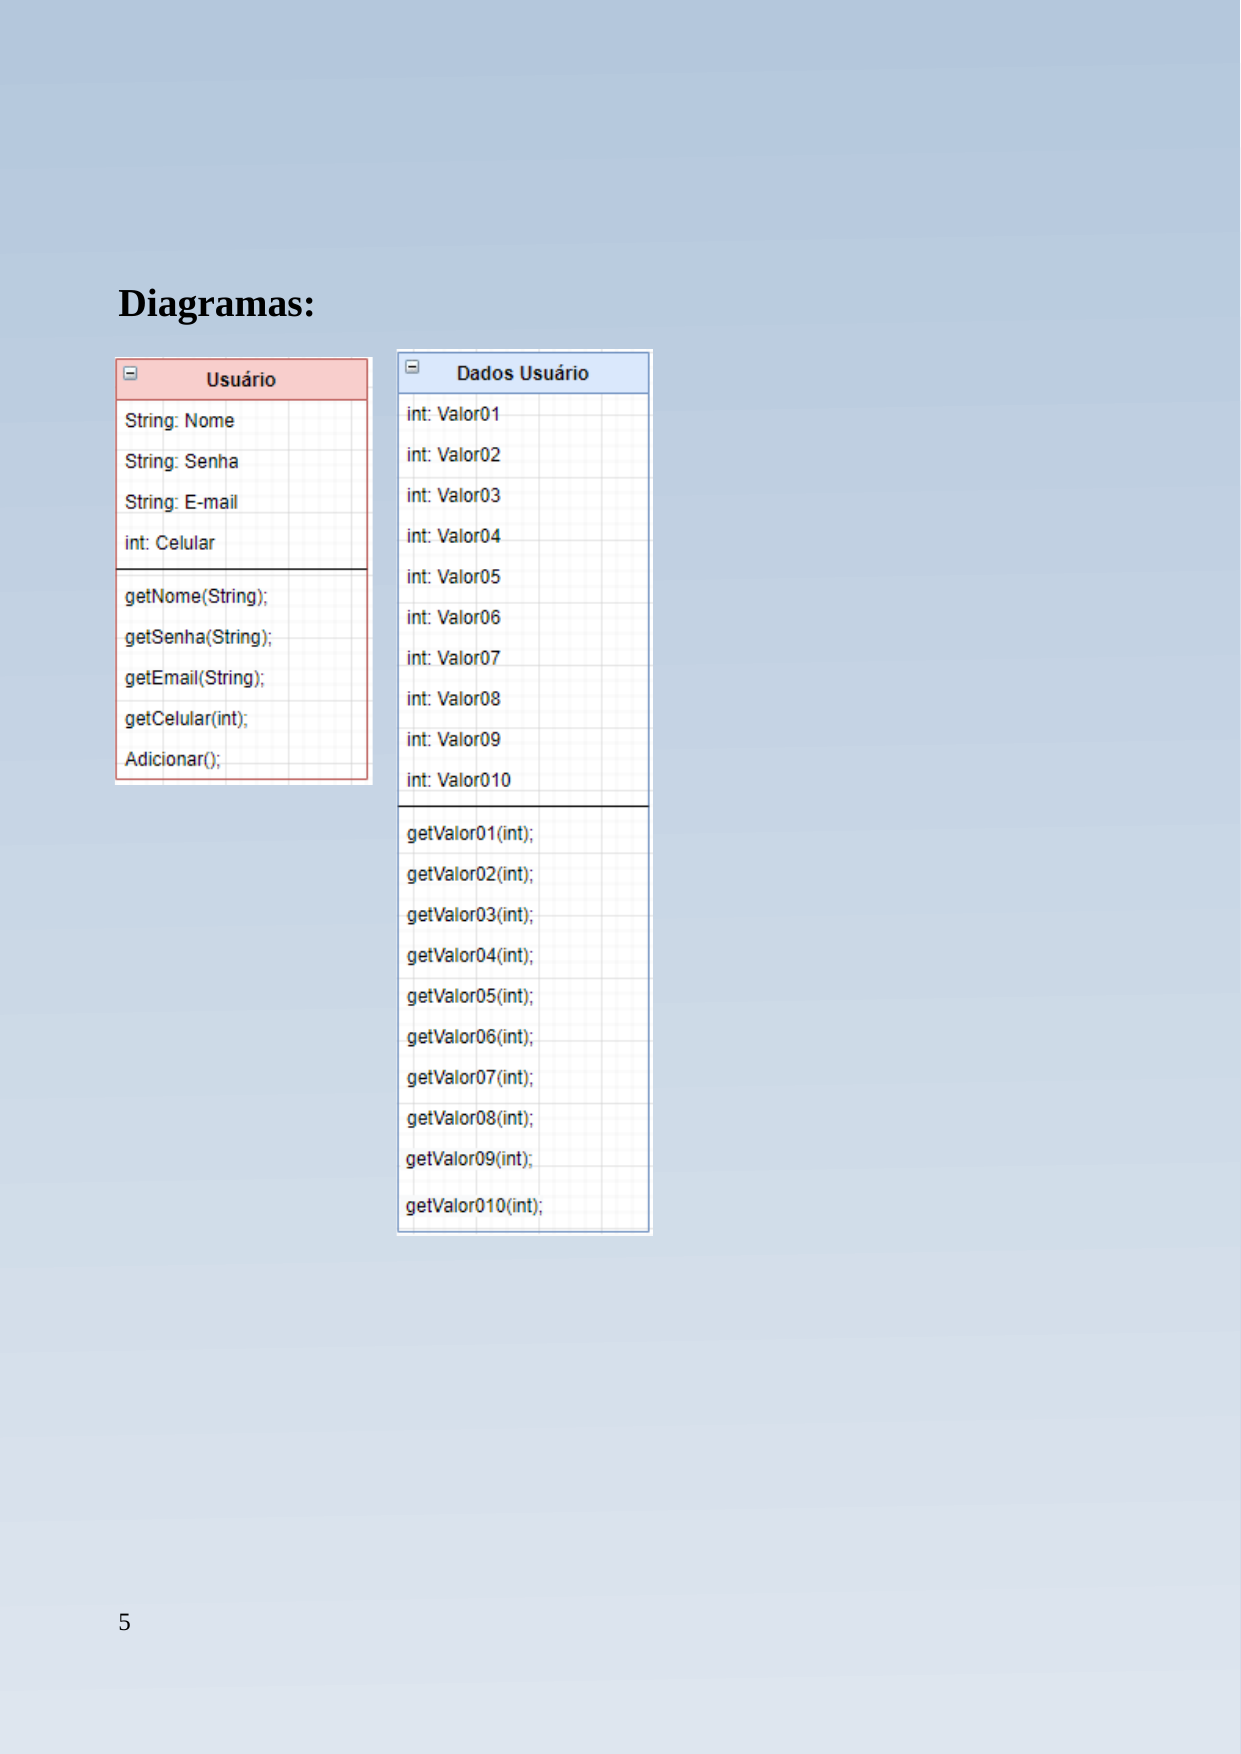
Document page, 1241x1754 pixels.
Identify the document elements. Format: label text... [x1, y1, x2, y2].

picture [396, 349, 653, 1236]
text Diagramas: [118, 279, 1122, 325]
picture [114, 357, 373, 785]
